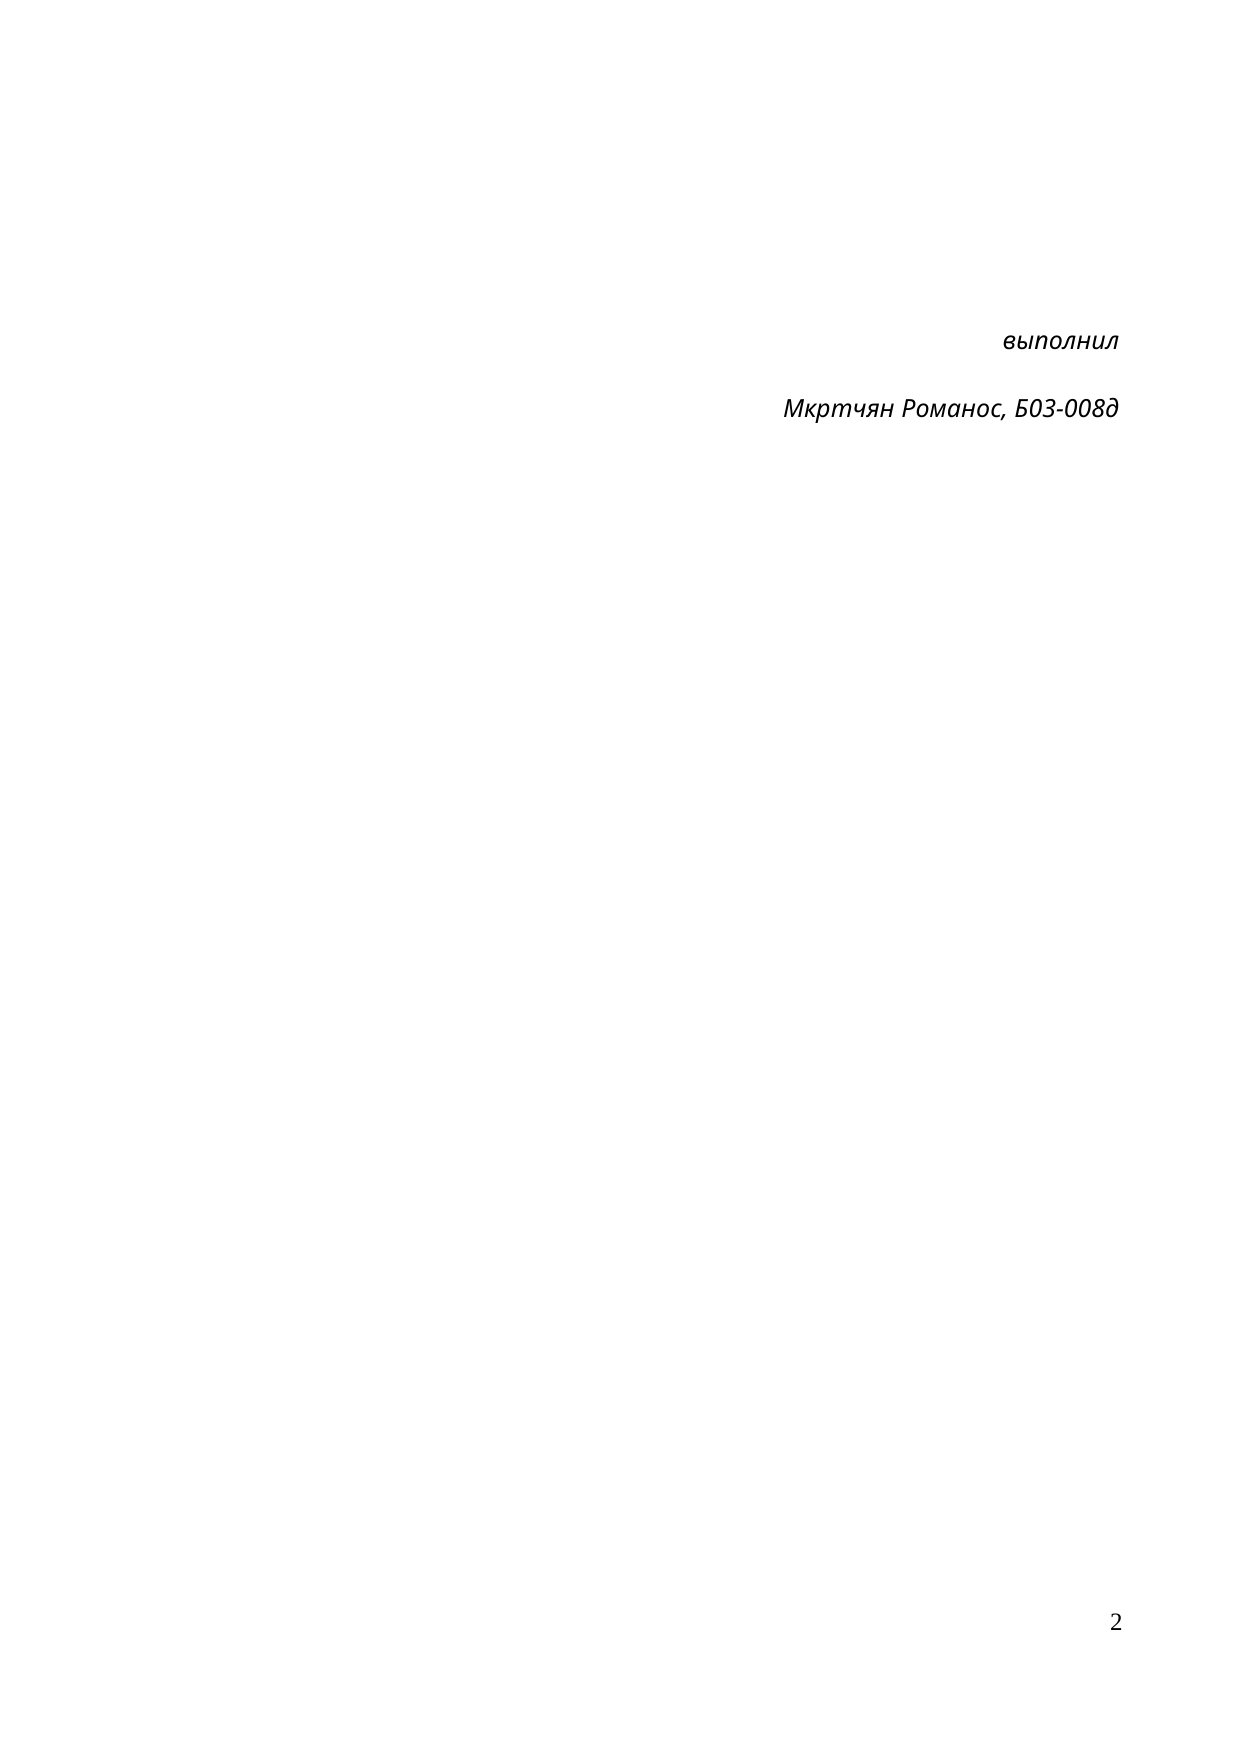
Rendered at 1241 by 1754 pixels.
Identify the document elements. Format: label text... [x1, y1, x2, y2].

text выполнил [118, 322, 1122, 357]
text Мкртчян Романос, Б03-008д [118, 391, 1122, 425]
